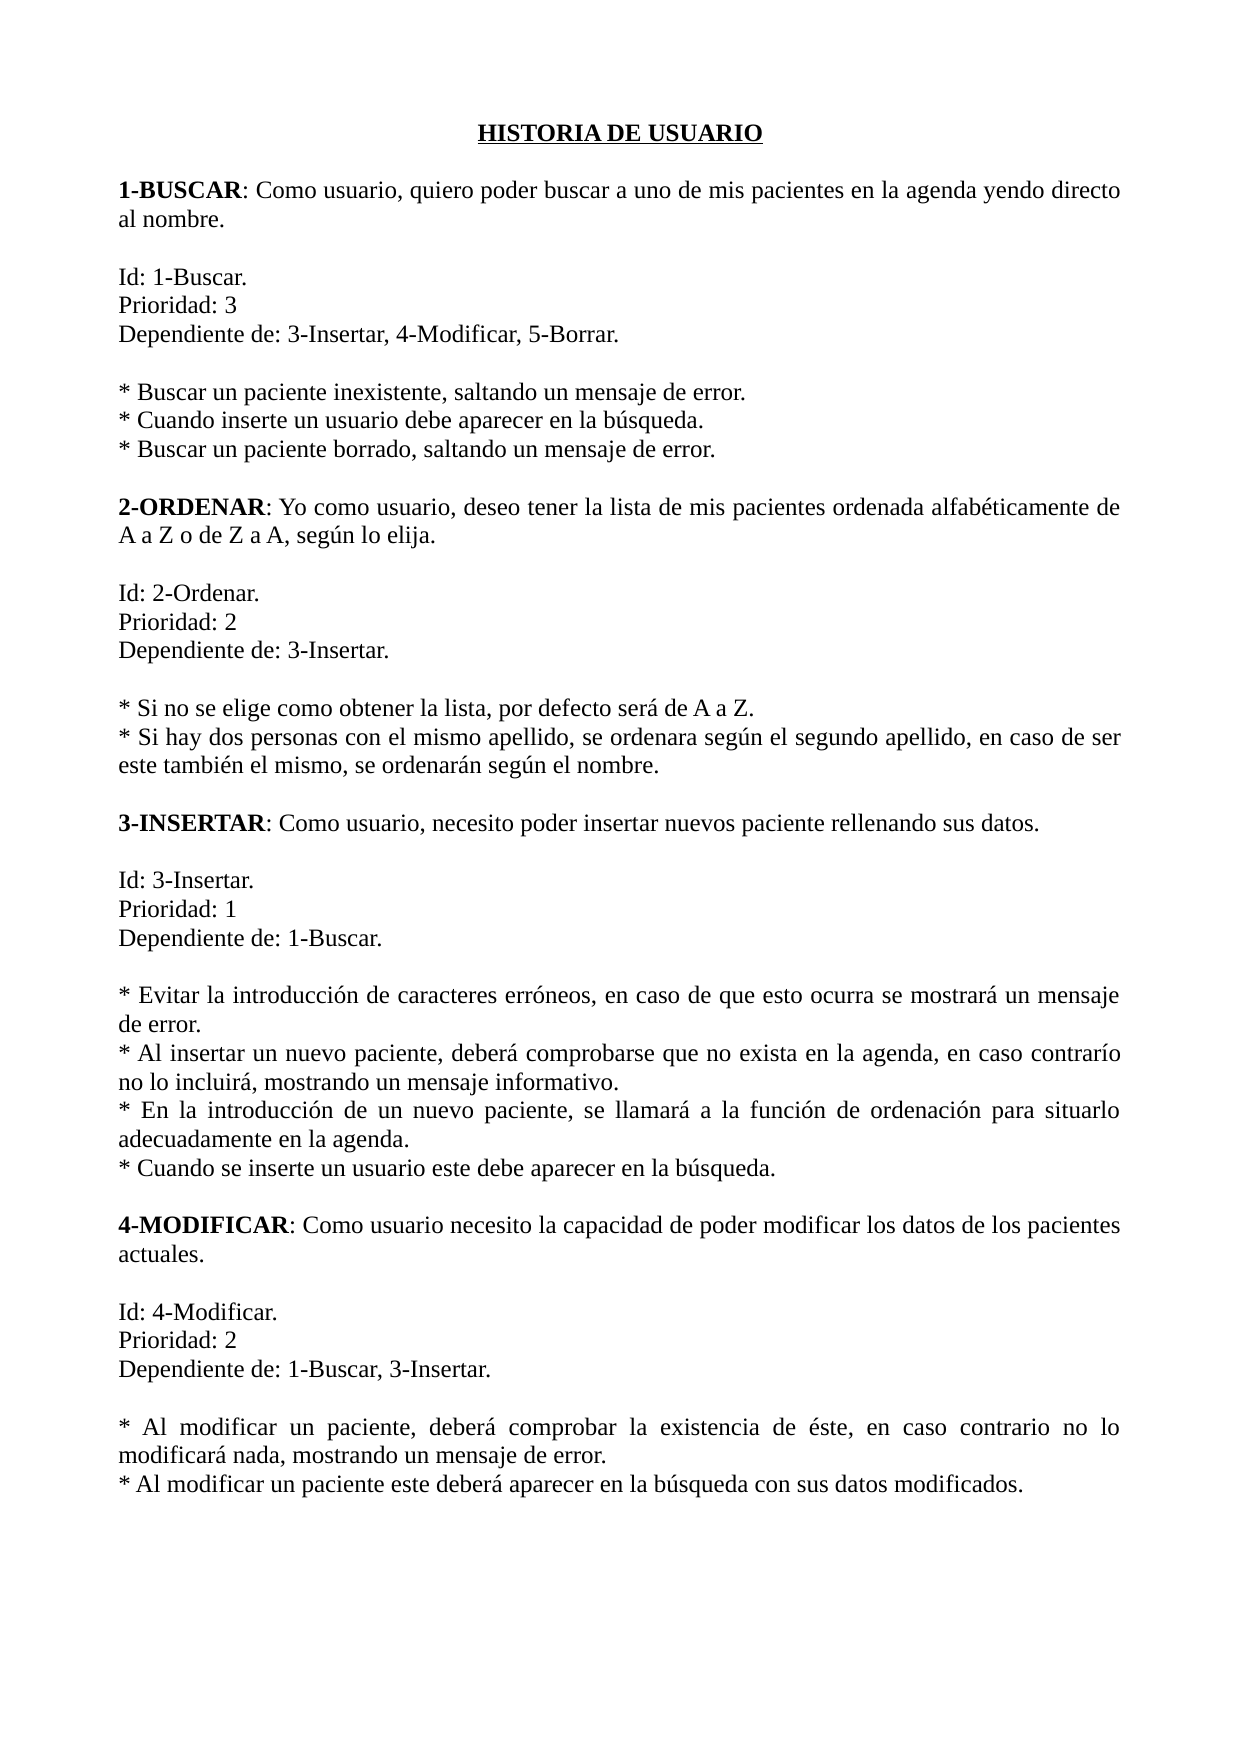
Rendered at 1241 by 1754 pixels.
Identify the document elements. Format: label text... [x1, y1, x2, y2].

text * En la introducción de un nuevo paciente, se llamará a la función de ordenación para situarlo adecuadamente en la agenda. [118, 1096, 1122, 1153]
text HISTORIA DE USUARIO [118, 118, 1122, 147]
text * Cuando inserte un usuario debe aparecer en la búsqueda. [118, 406, 1122, 434]
text Dependiente de: 1-Buscar. [118, 923, 1122, 952]
text Id: 3-Insertar. [118, 866, 1122, 894]
text * Si no se elige como obtener la lista, por defecto será de A a Z. [118, 693, 1122, 722]
text * Cuando se inserte un usuario este debe aparecer en la búsqueda. [118, 1153, 1122, 1182]
text * Al modificar un paciente, deberá comprobar la existencia de éste, en caso contrario no lo modificará nada, mostrando un mensaje de error. [118, 1412, 1122, 1469]
text Dependiente de: 1-Buscar, 3-Insertar. [118, 1354, 1122, 1383]
text 3-INSERTAR: Como usuario, necesito poder insertar nuevos paciente rellenando sus datos. [118, 808, 1122, 837]
text Id: 1-Buscar. [118, 262, 1122, 291]
text Prioridad: 2 [118, 607, 1122, 636]
text * Buscar un paciente inexistente, saltando un mensaje de error. [118, 377, 1122, 406]
text Dependiente de: 3-Insertar, 4-Modificar, 5-Borrar. [118, 319, 1122, 348]
text * Al modificar un paciente este deberá aparecer en la búsqueda con sus datos modificados. [118, 1469, 1122, 1498]
text 1-BUSCAR: Como usuario, quiero poder buscar a uno de mis pacientes en la agenda yendo directo al nombre. [118, 176, 1122, 233]
text Prioridad: 2 [118, 1326, 1122, 1354]
text Prioridad: 1 [118, 894, 1122, 923]
text * Si hay dos personas con el mismo apellido, se ordenara según el segundo apellido, en caso de ser este también el mismo, se ordenarán según el nombre. [118, 722, 1122, 779]
text * Al insertar un nuevo paciente, deberá comprobarse que no exista en la agenda, en caso contrarío no lo incluirá, mostrando un mensaje informativo. [118, 1038, 1122, 1096]
text * Buscar un paciente borrado, saltando un mensaje de error. [118, 434, 1122, 463]
text 4-MODIFICAR: Como usuario necesito la capacidad de poder modificar los datos de los pacientes actuales. [118, 1211, 1122, 1268]
text Prioridad: 3 [118, 291, 1122, 319]
text Id: 2-Ordenar. [118, 578, 1122, 607]
text Dependiente de: 3-Insertar. [118, 636, 1122, 664]
text * Evitar la introducción de caracteres erróneos, en caso de que esto ocurra se mostrará un mensaje de error. [118, 981, 1122, 1038]
text Id: 4-Modificar. [118, 1297, 1122, 1326]
text 2-ORDENAR: Yo como usuario, deseo tener la lista de mis pacientes ordenada alfabéticamente de A a Z o de Z a A, según lo elija. [118, 492, 1122, 549]
